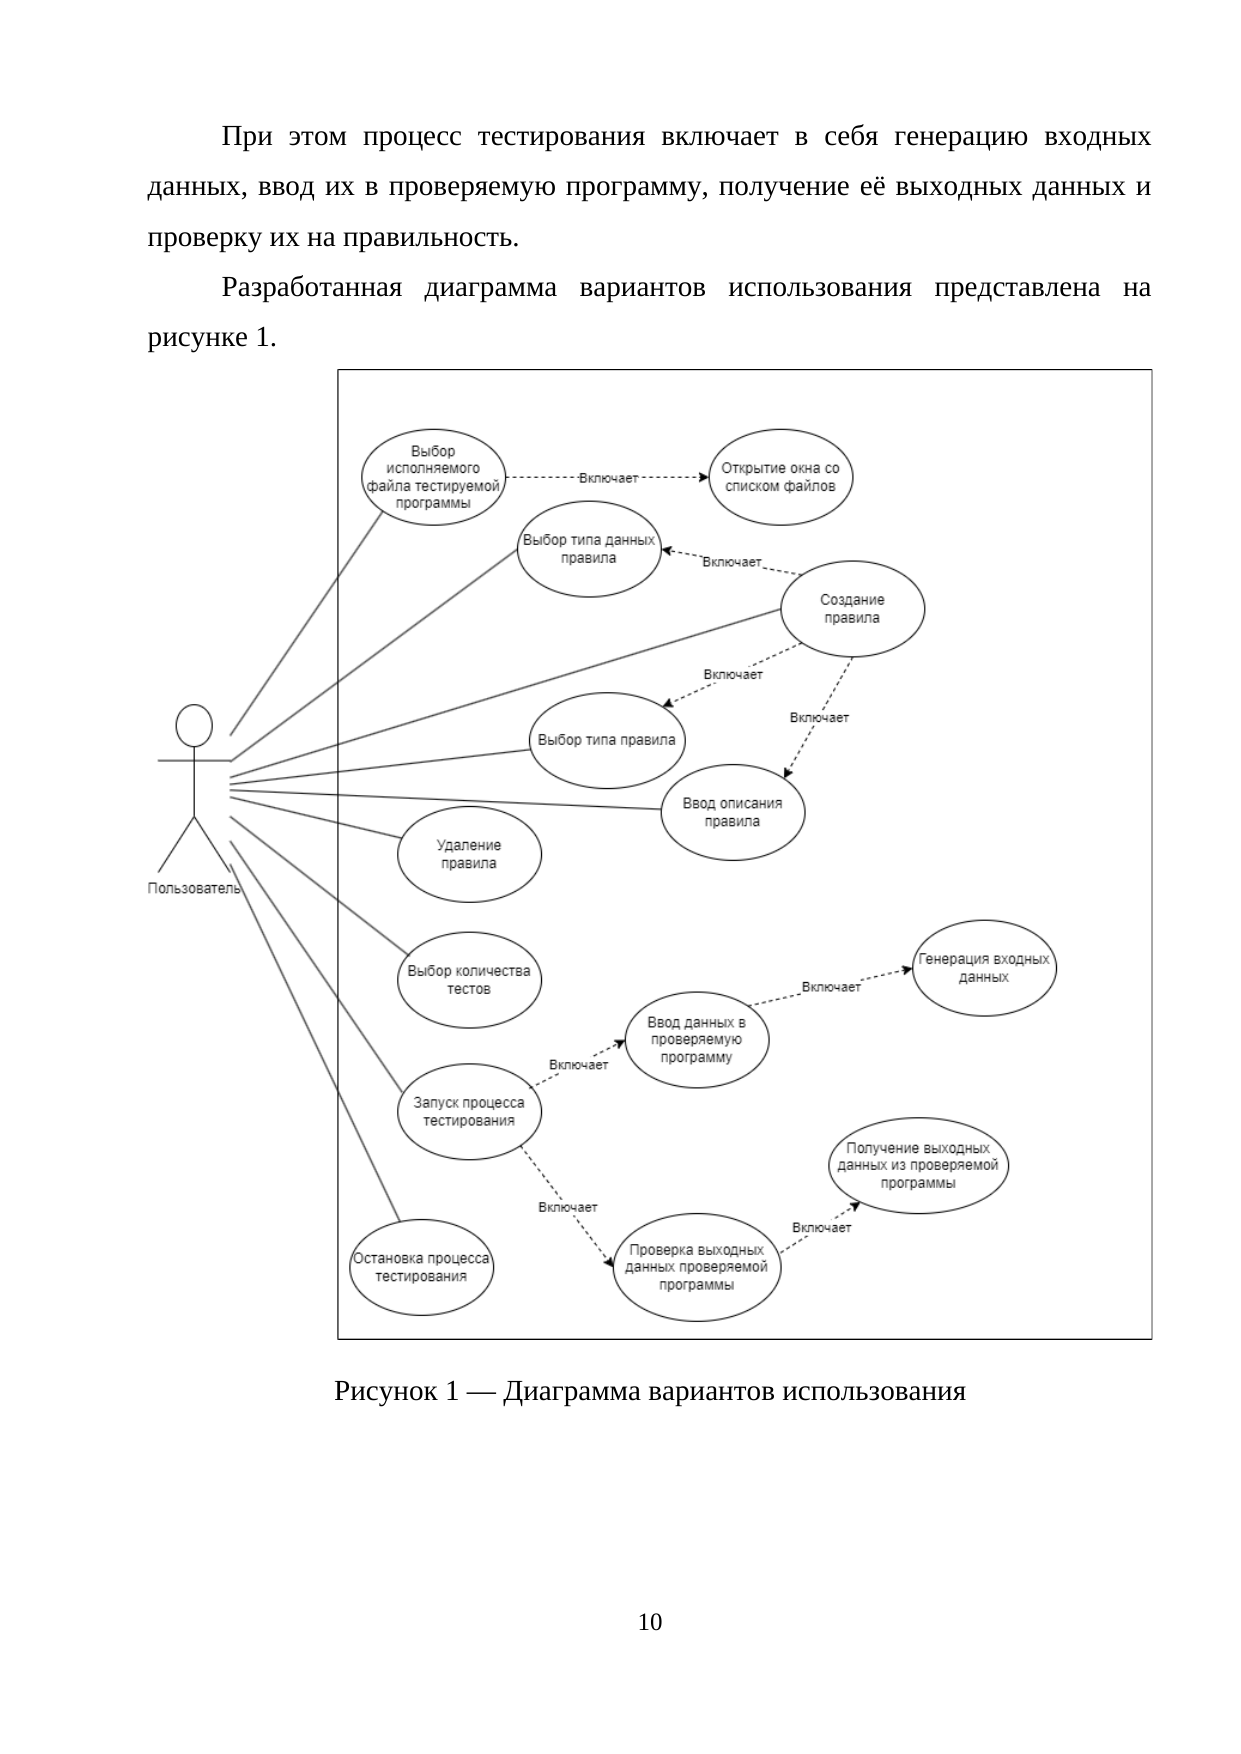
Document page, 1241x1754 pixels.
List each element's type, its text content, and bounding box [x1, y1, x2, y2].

text При этом процесс тестирования включает в себя генерацию входных данных, ввод их в проверяемую программу, получение её выходных данных и проверку их на правильность. [147, 118, 1152, 252]
text Рисунок 1 — Диаграмма вариантов использования [147, 1340, 1152, 1407]
text Разработанная диаграмма вариантов использования представлена на рисунке 1. [147, 269, 1152, 353]
picture [147, 369, 1153, 1340]
